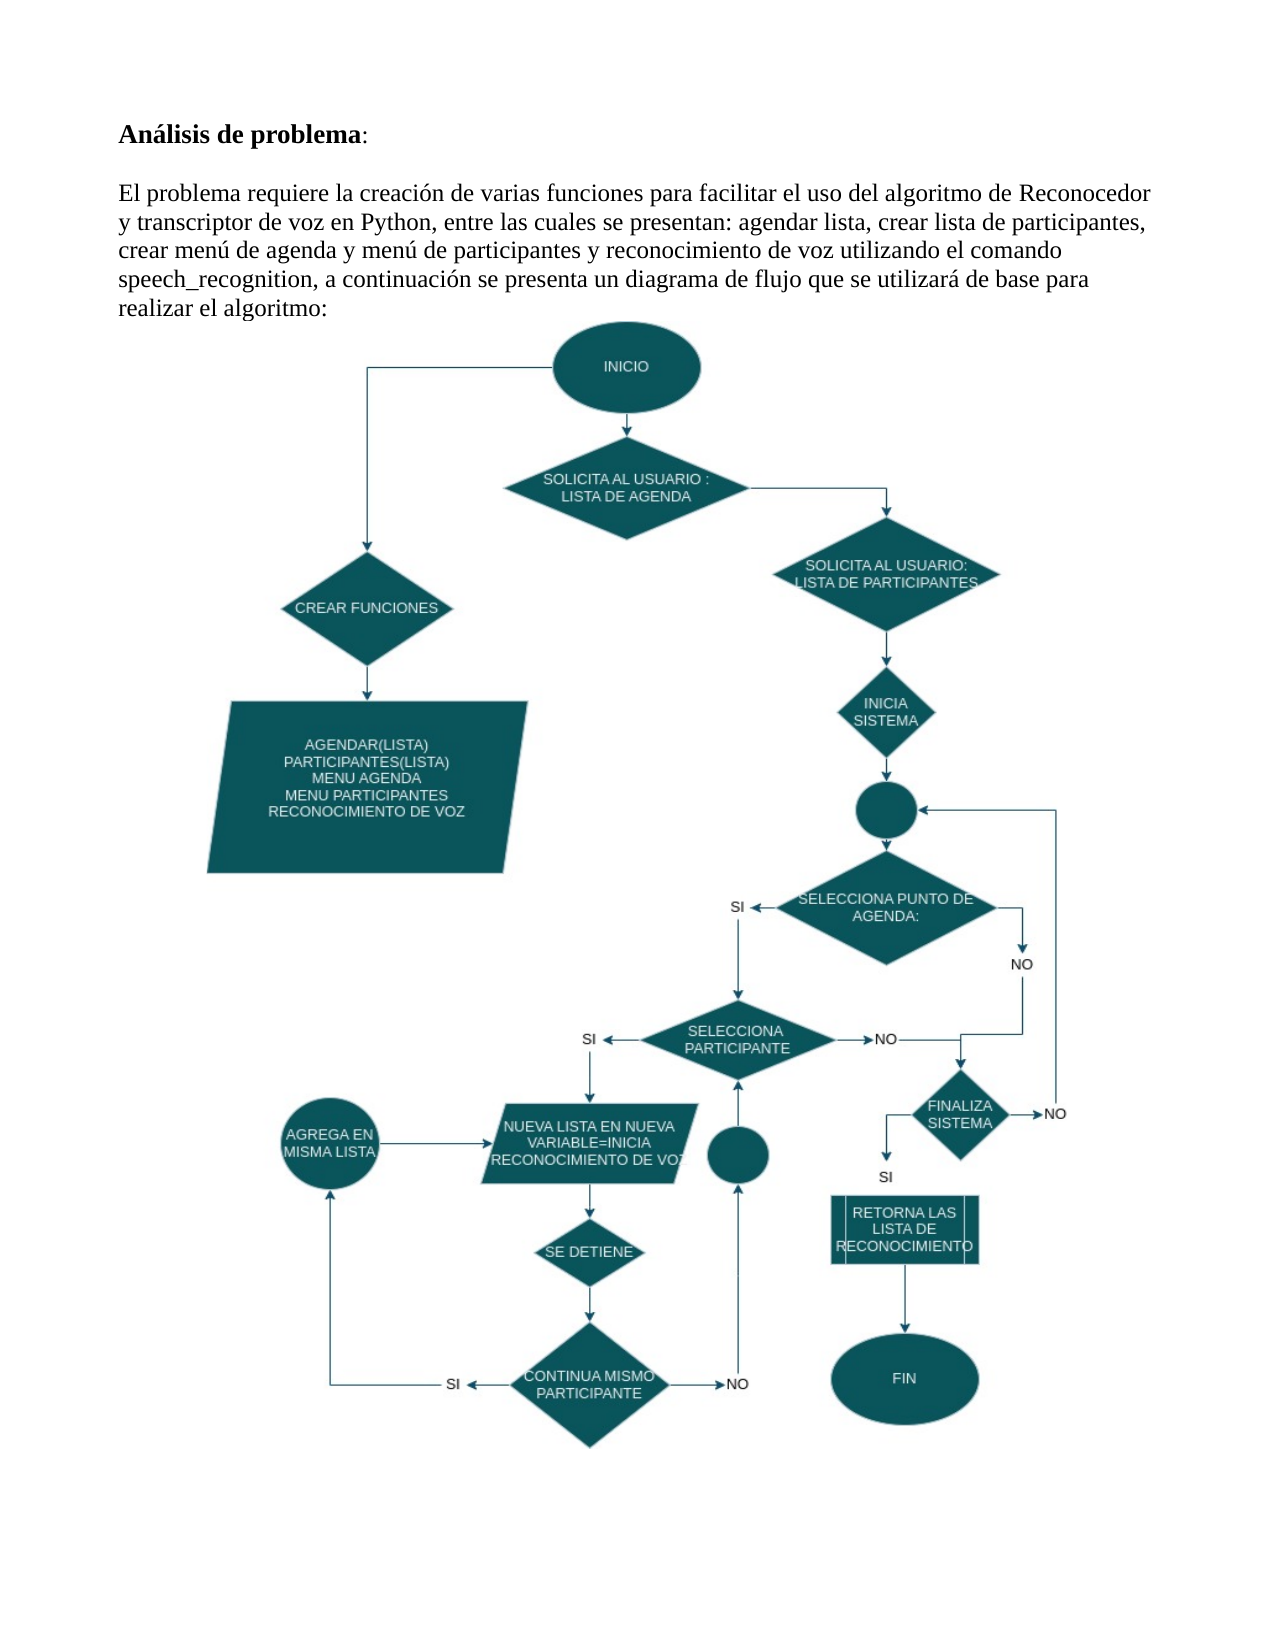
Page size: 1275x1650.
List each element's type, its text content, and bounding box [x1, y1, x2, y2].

picture [206, 321, 1069, 1449]
text El problema requiere la creación de varias funciones para facilitar el uso del algoritmo de Reconocedor y transcriptor de voz en Python, entre las cuales se presentan: agendar lista, crear lista de participantes, crear menú de agenda y menú de participantes y reconocimiento de voz utilizando el comando speech_recognition, a continuación se presenta un diagrama de flujo que se utilizará de base para realizar el algoritmo: [118, 178, 1157, 322]
text Análisis de problema: [118, 118, 1157, 149]
